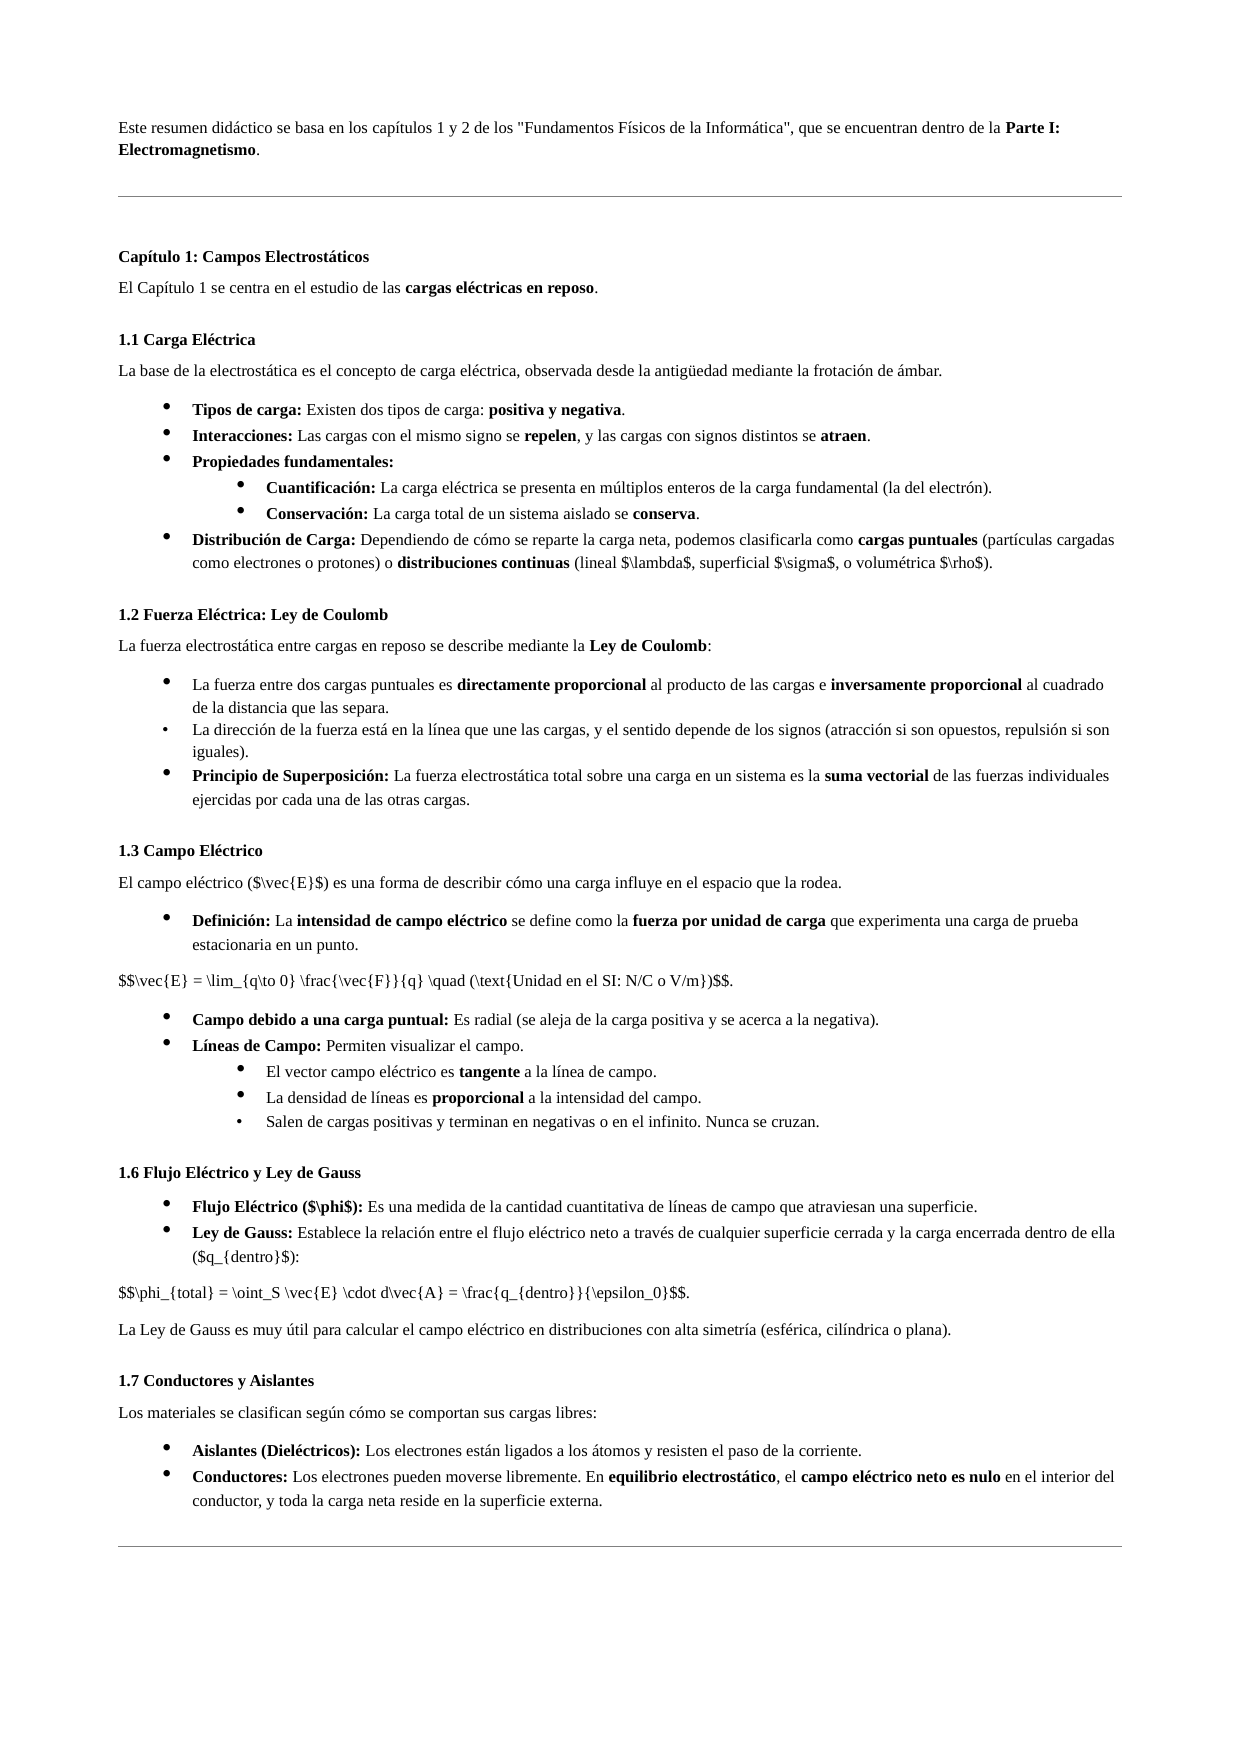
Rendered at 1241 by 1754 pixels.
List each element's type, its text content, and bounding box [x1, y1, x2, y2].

subtitle 1.6 Flujo Eléctrico y Ley de Gauss [118, 1163, 1122, 1182]
text La base de la electrostática es el concepto de carga eléctrica, observada desde la antigüedad mediante la frotación de ámbar. [118, 361, 1122, 380]
list Aislantes (Dieléctricos): Los electrones están ligados a los átomos y resisten el paso de la corriente. [162, 1439, 1122, 1462]
list Distribución de Carga: Dependiendo de cómo se reparte la carga neta, podemos clasificarla como cargas puntuales (partículas cargadas como electrones o protones) o distribuciones continuas (lineal $\lambda$, superficial $\sigma$, o volumétrica $\rho$). [162, 528, 1122, 572]
text $$\phi_{total} = \oint_S \vec{E} \cdot d\vec{A} = \frac{q_{dentro}}{\epsilon_0}$$. [118, 1283, 1122, 1302]
text El Capítulo 1 se centra en el estudio de las cargas eléctricas en reposo. [118, 278, 1122, 297]
text El campo eléctrico ($\vec{E}$) es una forma de describir cómo una carga influye en el espacio que la rodea. [118, 873, 1122, 892]
list Tipos de carga: Existen dos tipos de carga: positiva y negativa. [162, 398, 1122, 420]
list Conservación: La carga total de un sistema aislado se conserva. [236, 502, 1122, 524]
list La dirección de la fuerza está en la línea que une las cargas, y el sentido depende de los signos (atracción si son opuestos, repulsión si son iguales). [162, 720, 1122, 761]
list La densidad de líneas es proporcional a la intensidad del campo. [236, 1086, 1122, 1109]
list Interacciones: Las cargas con el mismo signo se repelen, y las cargas con signos distintos se atraen. [162, 424, 1122, 446]
list Principio de Superposición: La fuerza electrostática total sobre una carga en un sistema es la suma vectorial de las fuerzas individuales ejercidas por cada una de las otras cargas. [162, 764, 1122, 809]
list Cuantificación: La carga eléctrica se presenta en múltiplos enteros de la carga fundamental (la del electrón). [236, 476, 1122, 498]
list Salen de cargas positivas y terminan en negativas o en el infinito. Nunca se cruzan. [236, 1112, 1122, 1131]
text $$\vec{E} = \lim_{q\to 0} \frac{\vec{F}}{q} \quad (\text{Unidad en el SI: N/C o V/m})$$. [118, 971, 1122, 990]
text La Ley de Gauss es muy útil para calcular el campo eléctrico en distribuciones con alta simetría (esférica, cilíndrica o plana). [118, 1319, 1122, 1339]
text Este resumen didáctico se basa en los capítulos 1 y 2 de los "Fundamentos Físicos de la Informática", que se encuentran dentro de la Parte I: Electromagnetismo. [118, 118, 1122, 159]
list Propiedades fundamentales: [162, 450, 1122, 472]
list Campo debido a una carga puntual: Es radial (se aleja de la carga positiva y se acerca a la negativa). [162, 1008, 1122, 1031]
subtitle 1.2 Fuerza Eléctrica: Ley de Coulomb [118, 604, 1122, 624]
subtitle 1.1 Carga Eléctrica [118, 329, 1122, 348]
list Conductores: Los electrones pueden moverse libremente. En equilibrio electrostático, el campo eléctrico neto es nulo en el interior del conductor, y toda la carga neta reside en la superficie externa. [162, 1465, 1122, 1510]
subtitle 1.3 Campo Eléctrico [118, 841, 1122, 860]
subtitle Capítulo 1: Campos Electrostáticos [118, 247, 1122, 266]
text La fuerza electrostática entre cargas en reposo se describe mediante la Ley de Coulomb: [118, 636, 1122, 655]
list Ley de Gauss: Establece la relación entre el flujo eléctrico neto a través de cualquier superficie cerrada y la carga encerrada dentro de ella ($q_{dentro}$): [162, 1221, 1122, 1266]
list Flujo Eléctrico ($\phi$): Es una medida de la cantidad cuantitativa de líneas de campo que atraviesan una superficie. [162, 1195, 1122, 1218]
list Definición: La intensidad de campo eléctrico se define como la fuerza por unidad de carga que experimenta una carga de prueba estacionaria en un punto. [162, 909, 1122, 954]
subtitle 1.7 Conductores y Aislantes [118, 1371, 1122, 1390]
list El vector campo eléctrico es tangente a la línea de campo. [236, 1060, 1122, 1083]
text Los materiales se clasifican según cómo se comportan sus cargas libres: [118, 1402, 1122, 1422]
list La fuerza entre dos cargas puntuales es directamente proporcional al producto de las cargas e inversamente proporcional al cuadrado de la distancia que las separa. [162, 673, 1122, 717]
list Líneas de Campo: Permiten visualizar el campo. [162, 1034, 1122, 1057]
